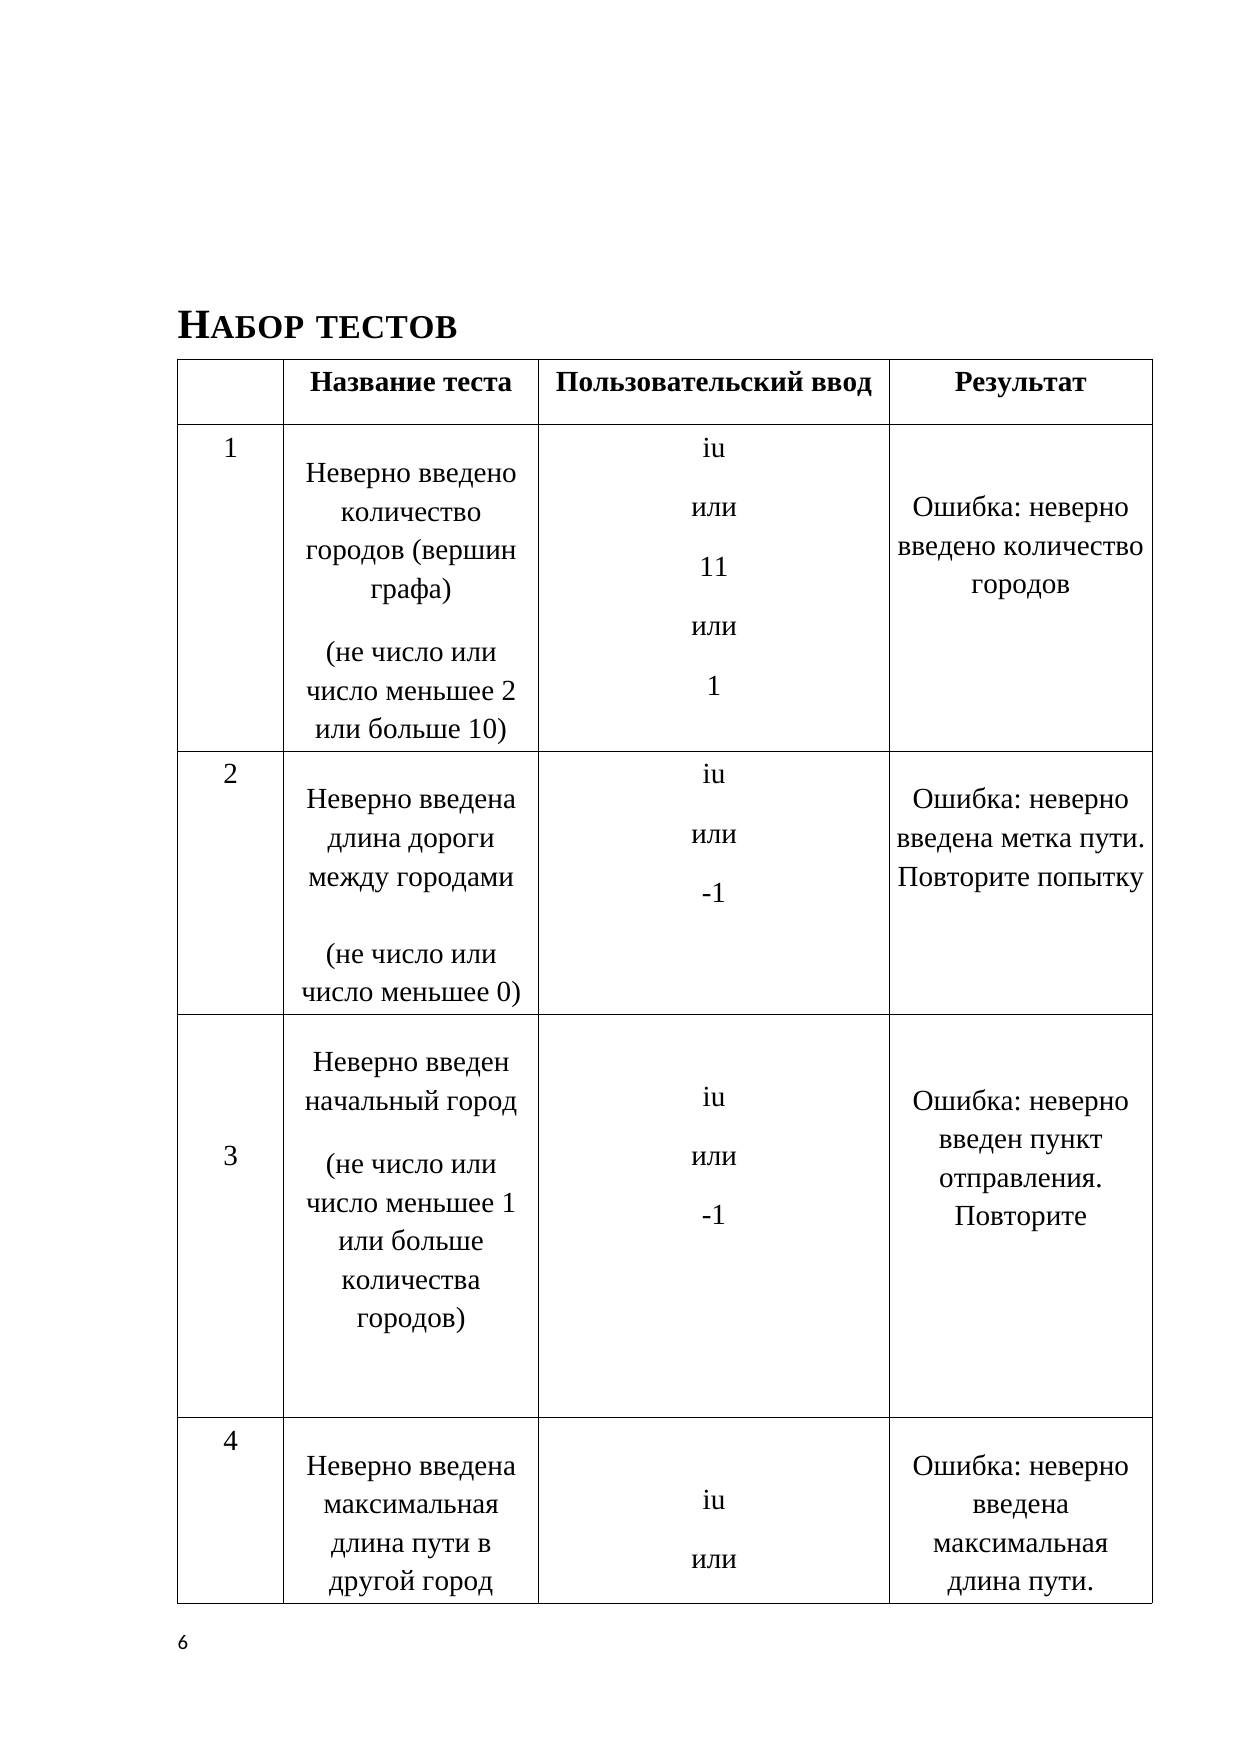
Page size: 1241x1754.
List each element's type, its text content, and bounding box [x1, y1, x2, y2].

table_cell 3 [178, 1015, 283, 1417]
table_cell Неверно введен начальный город (не число или число меньшее 1 или больше количества городов) [284, 1015, 538, 1417]
table_cell Неверно введена максимальная длина пути в другой город [284, 1418, 538, 1603]
table_header Название теста [284, 360, 538, 424]
table_cell iu или -1 [539, 752, 889, 1013]
table_header Результат [890, 360, 1152, 424]
table_cell iu или [539, 1418, 889, 1603]
table_cell Неверно введена длина дороги между городами (не число или число меньшее 0) [284, 752, 538, 1013]
table_cell iu или 11 или 1 [539, 425, 889, 751]
table_header [178, 360, 283, 424]
table_cell 4 [178, 1418, 283, 1603]
table_header Пользовательский ввод [539, 360, 889, 424]
subtitle Набор тестов [177, 299, 1152, 347]
table_cell 2 [178, 752, 283, 1013]
table_cell Ошибка: неверно введен пункт отправления. Повторите [890, 1015, 1152, 1417]
table_cell iu или -1 [539, 1015, 889, 1417]
table_cell Ошибка: неверно введено количество городов [890, 425, 1152, 751]
table_cell Ошибка: неверно введена метка пути. Повторите попытку [890, 752, 1152, 1013]
table_cell Неверно введено количество городов (вершин графа) (не число или число меньшее 2 или больше 10) [284, 425, 538, 751]
table_cell 1 [178, 425, 283, 751]
table_cell Ошибка: неверно введена максимальная длина пути. [890, 1418, 1152, 1603]
